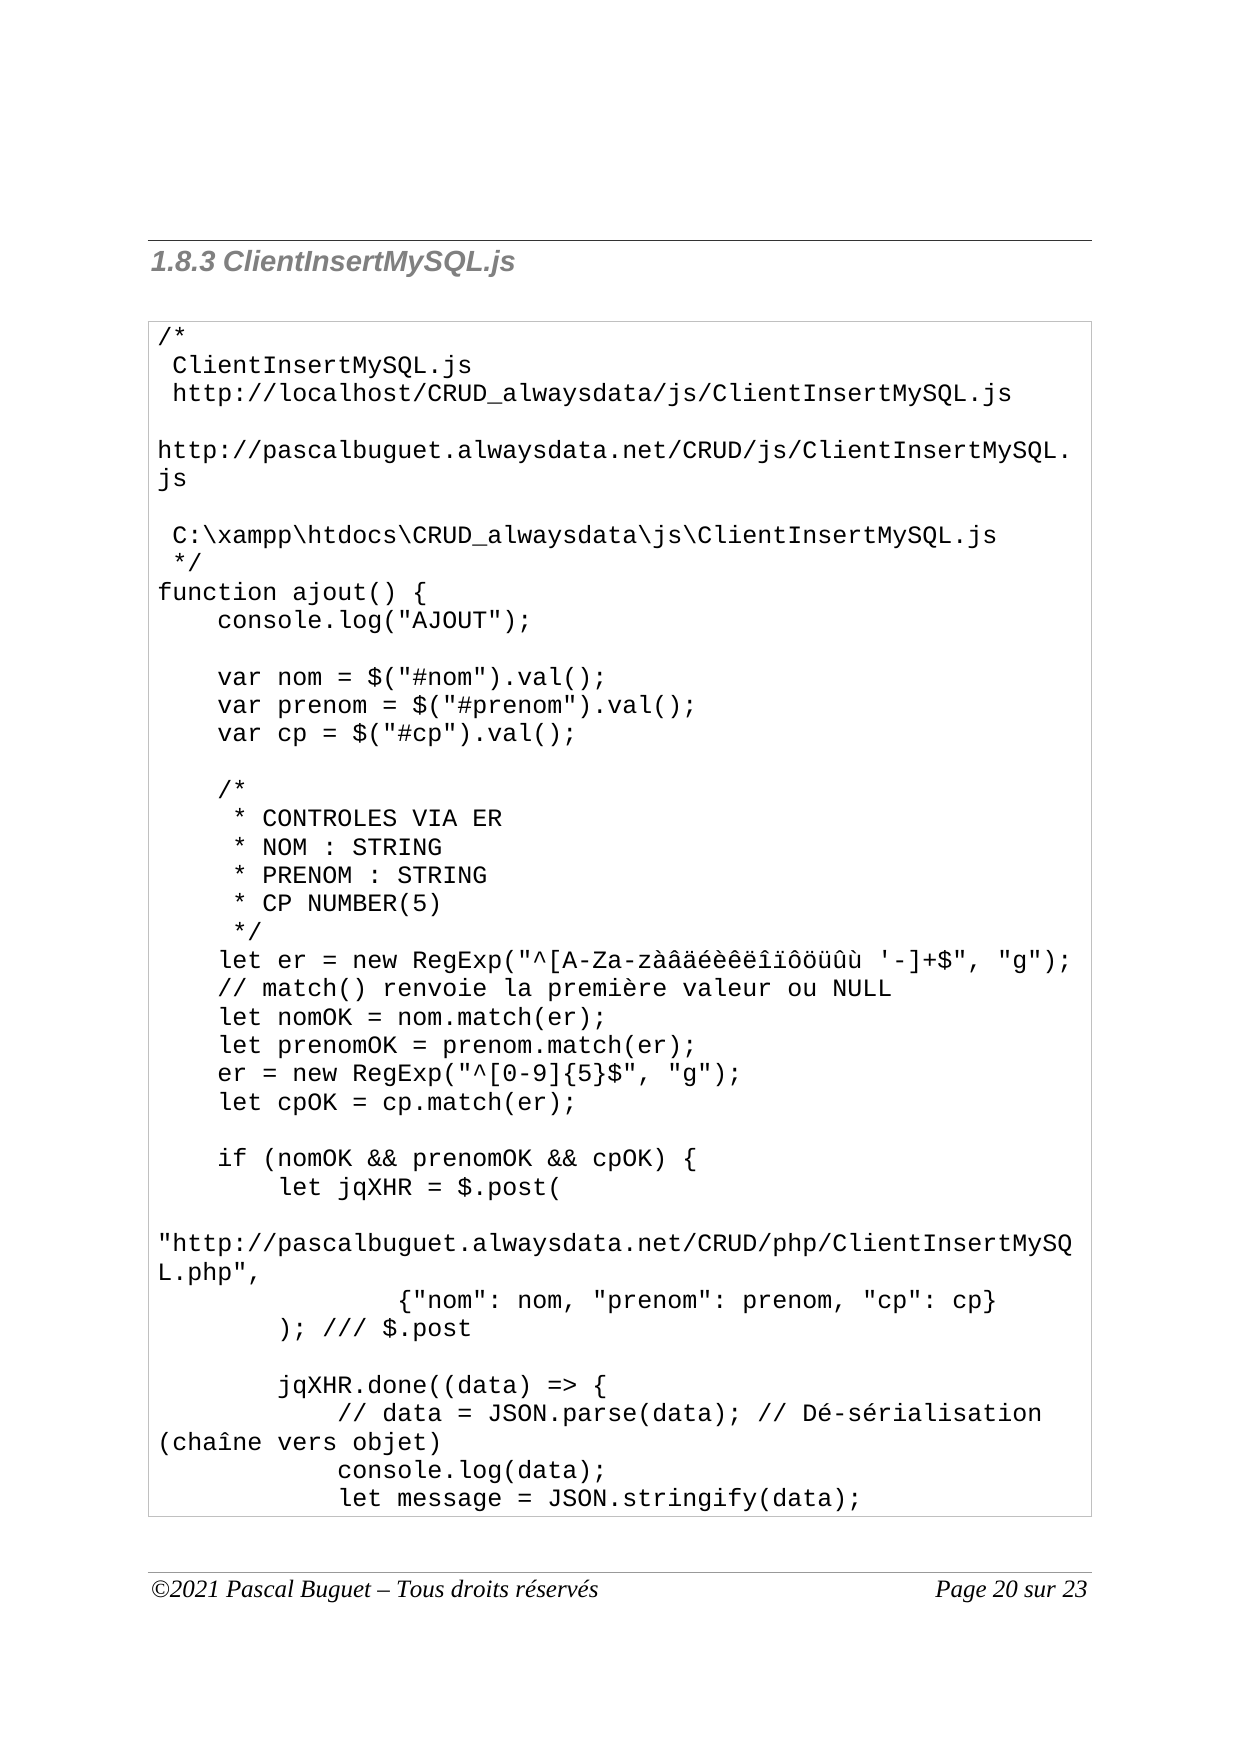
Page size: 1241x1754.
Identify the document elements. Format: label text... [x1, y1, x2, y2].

text ); /// $.post [149, 1313, 1091, 1344]
text */ [149, 548, 1091, 576]
text * CONTROLES VIA ER [149, 803, 1091, 831]
text console.log("AJOUT"); [149, 604, 1091, 636]
text let jqXHR = $.post( [149, 1171, 1091, 1199]
text let cpOK = cp.match(er); [149, 1086, 1091, 1117]
text var prenom = $("#prenom").val(); [149, 689, 1091, 718]
text /* [149, 774, 1091, 803]
text // data = JSON.parse(data); // Dé-sérialisation (chaîne vers objet) [149, 1398, 1091, 1454]
text var cp = $("#cp").val(); [149, 718, 1091, 749]
text let er = new RegExp("^[A-Za-zàâäéèêëîïôöüûù '-]+$", "g"); [149, 944, 1091, 973]
text /* [149, 322, 1091, 349]
text */ [149, 916, 1091, 944]
text let nomOK = nom.match(er); [149, 1001, 1091, 1029]
text * NOM : STRING [149, 831, 1091, 859]
text * CP NUMBER(5) [149, 888, 1091, 916]
text * PRENOM : STRING [149, 859, 1091, 888]
text "http://pascalbuguet.alwaysdata.net/CRUD/php/ClientInsertMySQL.php", [149, 1199, 1091, 1284]
text let prenomOK = prenom.match(er); [149, 1029, 1091, 1058]
text if (nomOK && prenomOK && cpOK) { [149, 1143, 1091, 1171]
text {"nom": nom, "prenom": prenom, "cp": cp} [149, 1284, 1091, 1313]
text er = new RegExp("^[0-9]{5}$", "g"); [149, 1058, 1091, 1086]
text http://localhost/CRUD_alwaysdata/js/ClientInsertMySQL.js [149, 378, 1091, 406]
text let message = JSON.stringify(data); [149, 1483, 1091, 1516]
text ClientInsertMySQL.js [149, 349, 1091, 378]
text console.log(data); [149, 1454, 1091, 1483]
text C:\xampp\htdocs\CRUD_alwaysdata\js\ClientInsertMySQL.js [149, 519, 1091, 548]
text var nom = $("#nom").val(); [149, 661, 1091, 689]
text // match() renvoie la première valeur ou NULL [149, 973, 1091, 1001]
text function ajout() { [149, 576, 1091, 604]
text http://pascalbuguet.alwaysdata.net/CRUD/js/ClientInsertMySQL.js [149, 406, 1091, 494]
subtitle ClientInsertMySQL.js [148, 241, 1092, 281]
text jqXHR.done((data) => { [149, 1369, 1091, 1398]
